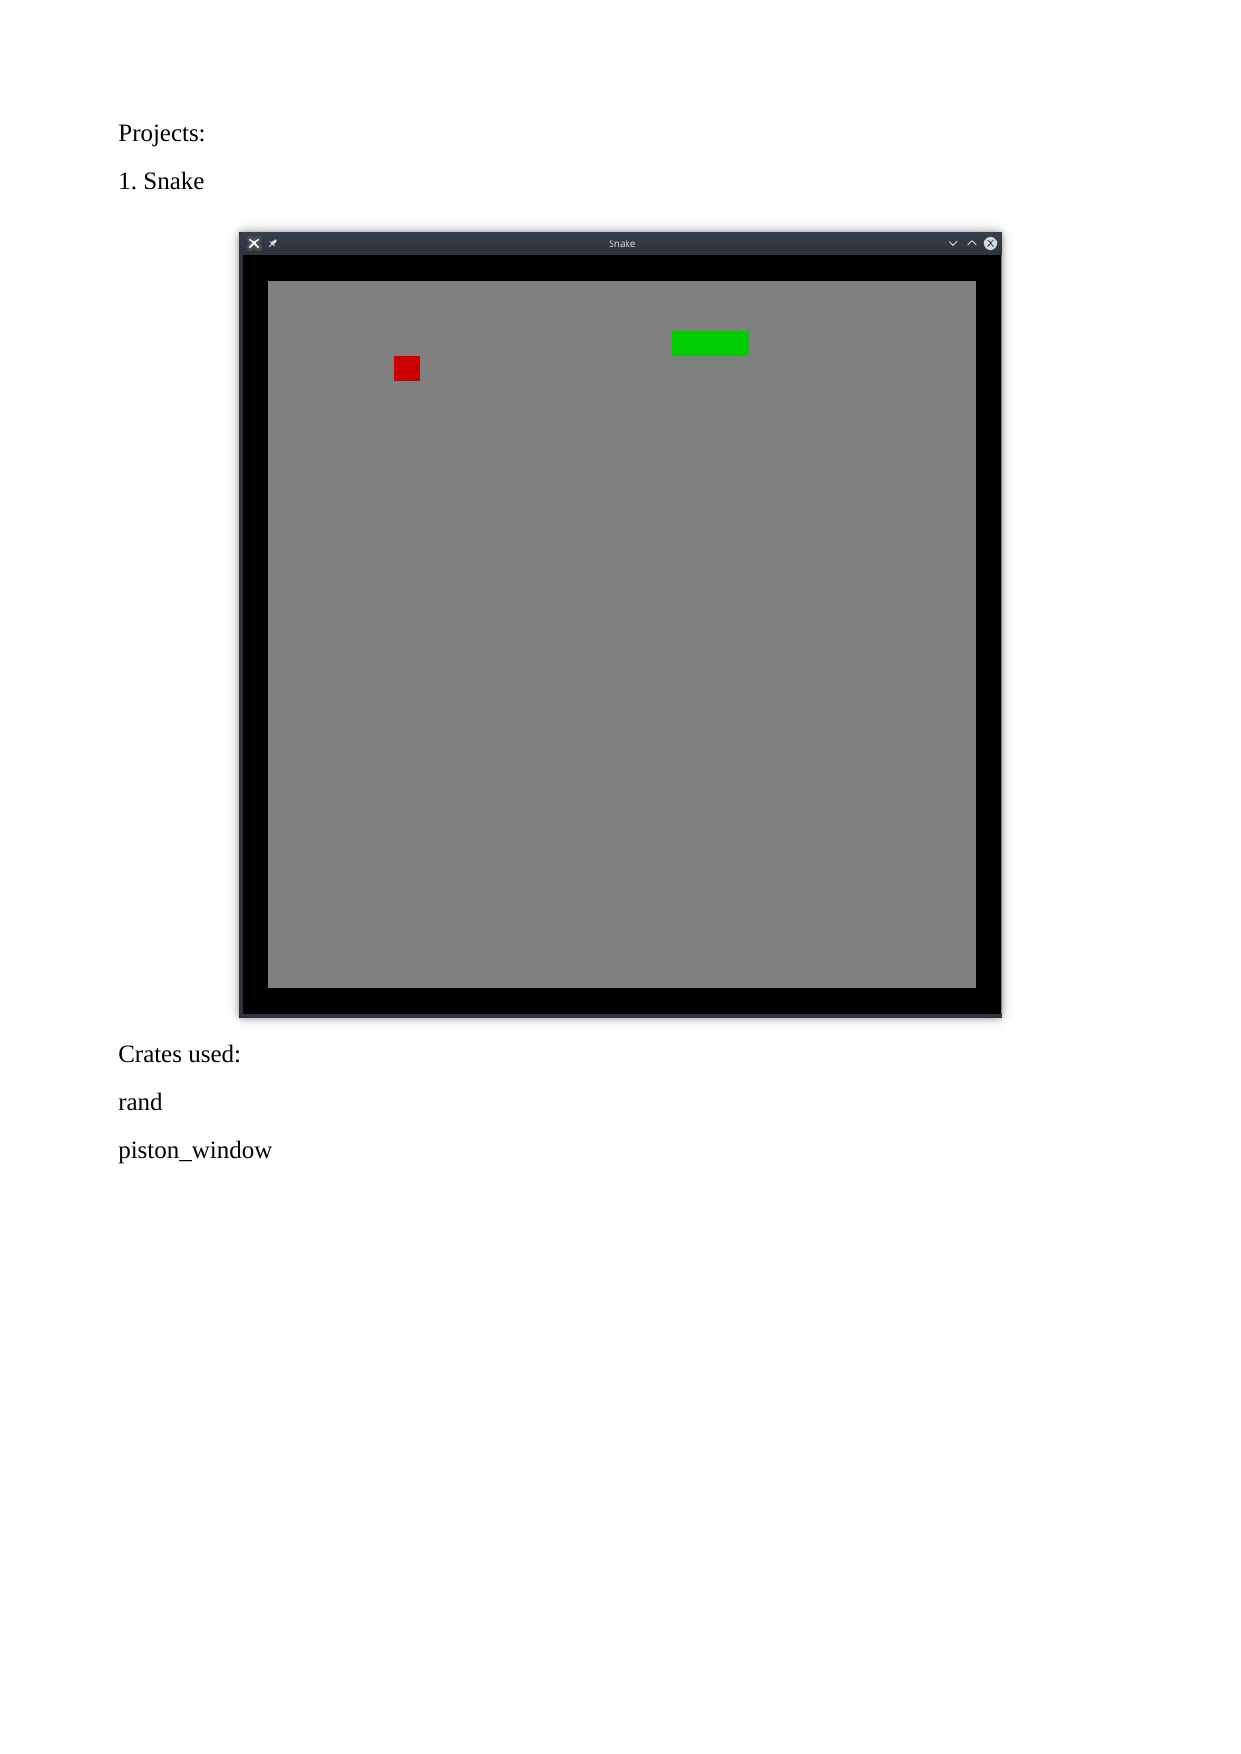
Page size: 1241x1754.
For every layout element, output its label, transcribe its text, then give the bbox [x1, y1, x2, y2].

text 1. Snake [118, 166, 1122, 194]
text piston_window [118, 1135, 1122, 1163]
picture [220, 213, 1020, 1036]
text rand [118, 1087, 1122, 1116]
text Crates used: [118, 213, 1122, 1068]
text Projects: [118, 118, 1122, 147]
